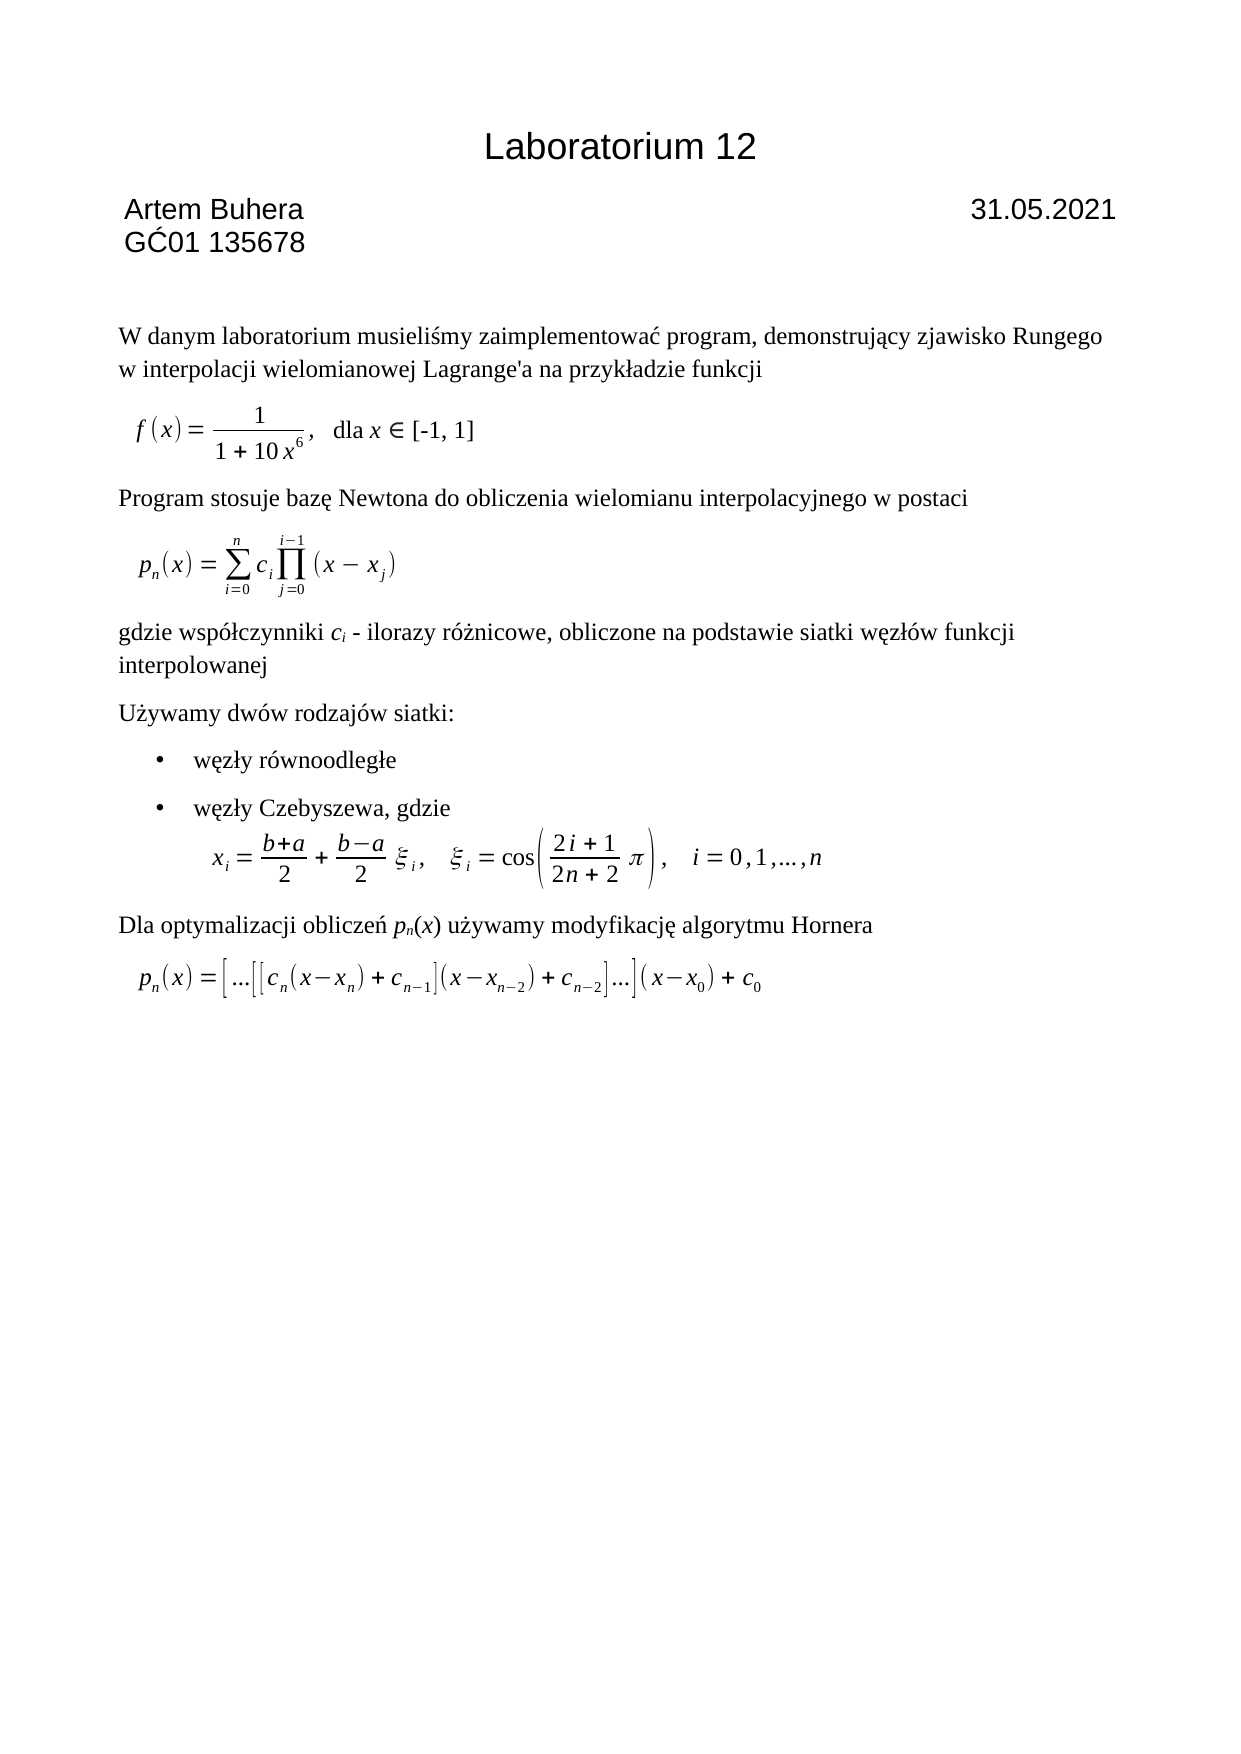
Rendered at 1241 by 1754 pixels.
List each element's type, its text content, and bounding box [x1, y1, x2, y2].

text dla x ∈ [-1, 1] [118, 402, 1122, 464]
list węzły równoodległe [156, 746, 1122, 774]
text W danym laboratorium musieliśmy zaimplementować program, demonstrujący zjawisko Rungego w interpolacji wielomianowej Lagrange'a na przykładzie funkcji [118, 321, 1122, 383]
text Używamy dwów rodzajów siatki: [118, 698, 1122, 727]
text Program stosuje bazę Newtona do obliczenia wielomianu interpolacyjnego w postaci [118, 483, 1122, 512]
table_header 31.05.2021 [620, 180, 1122, 277]
text gdzie współczynniki ci - ilorazy różnicowe, obliczone na podstawie siatki węzłów funkcji interpolowanej [118, 617, 1122, 679]
text Dla optymalizacji obliczeń pn(x) używamy modyfikację algorytmu Hornera [118, 910, 1122, 939]
list węzły Czebyszewa, gdzie [156, 793, 1122, 891]
subtitle Laboratorium 12 [118, 124, 1122, 167]
table_header Artem Buhera GĆ01 135678 [118, 180, 620, 277]
